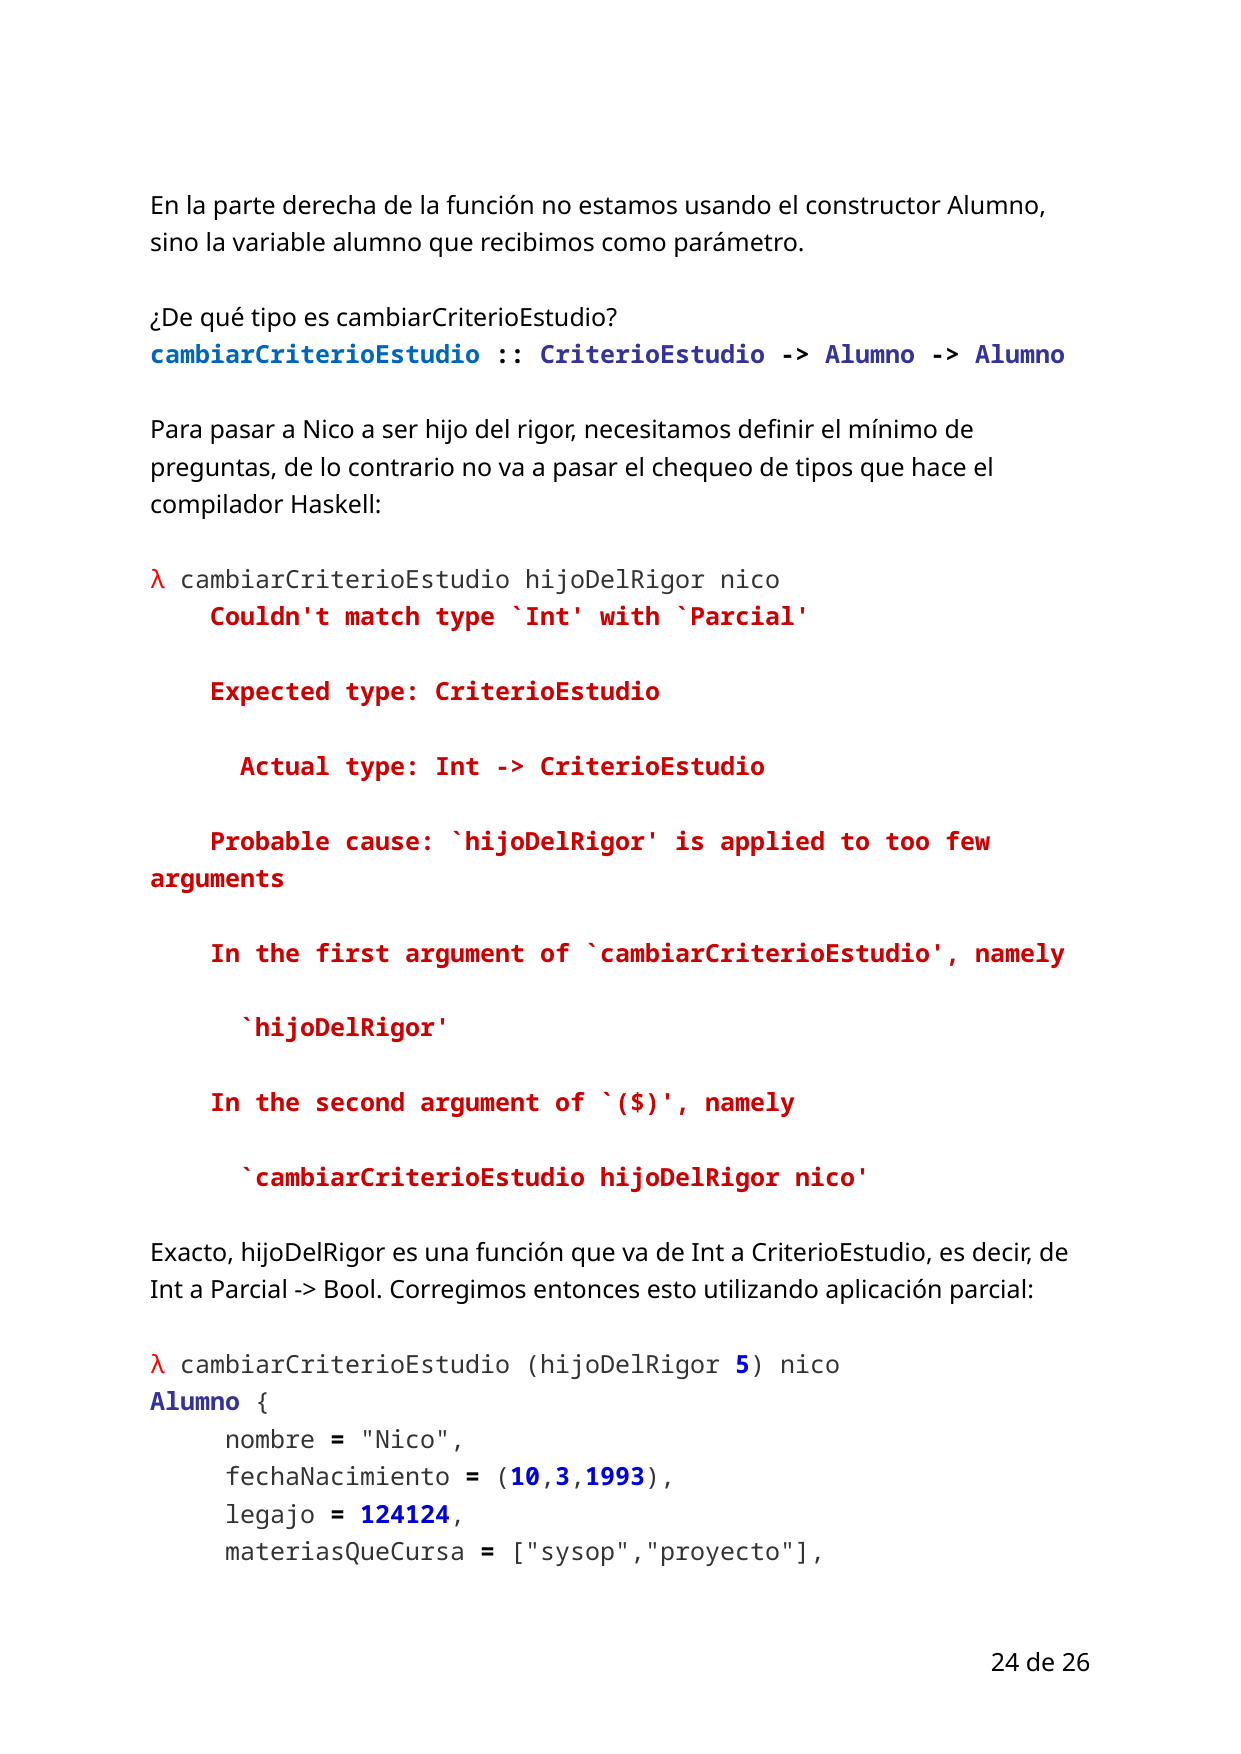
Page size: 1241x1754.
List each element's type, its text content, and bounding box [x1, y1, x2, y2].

text En la parte derecha de la función no estamos usando el constructor Alumno, sino la variable alumno que recibimos como parámetro. [150, 187, 1090, 259]
text legajo = 124124, [225, 1496, 1090, 1530]
text Para pasar a Nico a ser hijo del rigor, necesitamos definir el mínimo de preguntas, de lo contrario no va a pasar el chequeo de tipos que hace el compilador Haskell: [150, 412, 1090, 521]
text ¿De qué tipo es cambiarCriterioEstudio? [150, 299, 1090, 334]
text nombre = "Nico", [150, 1421, 1090, 1456]
text fechaNacimiento = (10,3,1993), [150, 1459, 1090, 1493]
text λ cambiarCriterioEstudio hijoDelRigor nico Couldn't match type `Int' with `Parcial' Expected type: CriterioEstudio Actual type: Int -> CriterioEstudio Probable cause: `hijoDelRigor' is applied to too few arguments In the first argument of `cambiarCriterioEstudio', namely `hijoDelRigor' In the second argument of `($)', namely `cambiarCriterioEstudio hijoDelRigor nico' [150, 561, 1090, 1194]
text cambiarCriterioEstudio :: CriterioEstudio -> Alumno -> Alumno [150, 337, 1090, 371]
text λ cambiarCriterioEstudio (hijoDelRigor 5) nico Alumno { [150, 1347, 1090, 1418]
text materiasQueCursa = ["sysop","proyecto"], [225, 1534, 1090, 1568]
text Exacto, hijoDelRigor es una función que va de Int a CriterioEstudio, es decir, de Int a Parcial -> Bool. Corregimos entonces esto utilizando aplicación parcial: [150, 1234, 1090, 1306]
